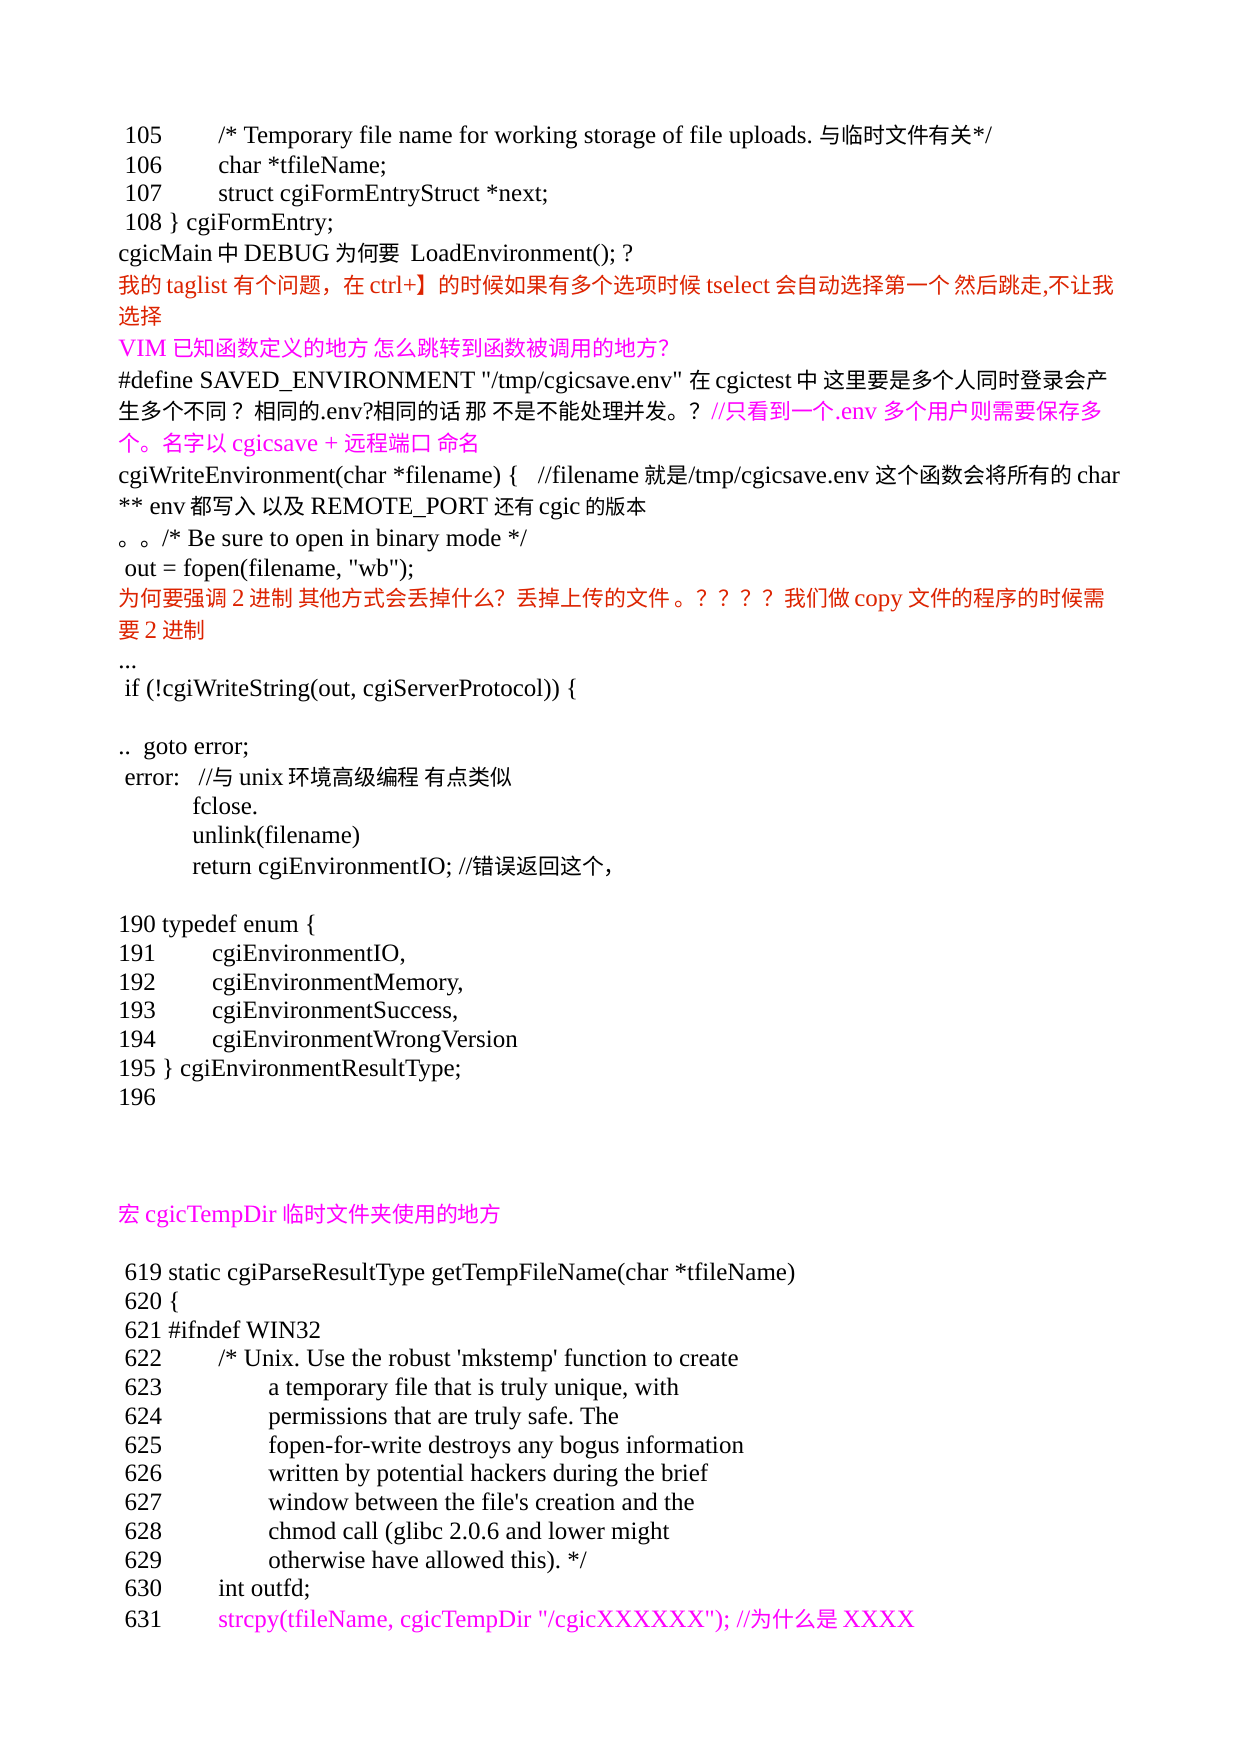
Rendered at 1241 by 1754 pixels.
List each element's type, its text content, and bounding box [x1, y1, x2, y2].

text 619 static cgiParseResultType getTempFileName(char *tfileName) [118, 1257, 1122, 1286]
text 628 chmod call (glibc 2.0.6 and lower might [118, 1516, 1122, 1545]
text 630 int outfd; [118, 1573, 1122, 1602]
text out = fopen(filename, "wb"); [118, 553, 1122, 581]
text error: //与unix环境高级编程 有点类似 [118, 760, 1122, 791]
text fclose. [118, 791, 1122, 820]
text 106 char *tfileName; [118, 150, 1122, 178]
text if (!cgiWriteString(out, cgiServerProtocol)) { [118, 673, 1122, 702]
text 我的taglist 有个问题，在ctrl+】的时候如果有多个选项时候 tselect会自动选择第一个 然后跳走,不让我选择 [118, 268, 1122, 331]
text VIM已知函数定义的地方 怎么跳转到函数被调用的地方？ [118, 331, 1122, 363]
text 621 #ifndef WIN32 [118, 1315, 1122, 1343]
text 625 fopen-for-write destroys any bogus information [118, 1430, 1122, 1458]
text 622 /* Unix. Use the robust 'mkstemp' function to create [118, 1343, 1122, 1372]
text cgiWriteEnvironment(char *filename) { //filename就是/tmp/cgicsave.env 这个函数会将所有的char ** env都写入 以及 REMOTE_PORT 还有cgic的版本 [118, 458, 1122, 521]
text 190 typedef enum { [118, 909, 1122, 938]
text 627 window between the file's creation and the [118, 1487, 1122, 1516]
text 为何要强调2进制 其他方式会丢掉什么？丢掉上传的文件 。？？？？我们做copy文件的程序的时候需要2进制 [118, 581, 1122, 645]
text 191 cgiEnvironmentIO, [118, 938, 1122, 967]
text 626 written by potential hackers during the brief [118, 1458, 1122, 1487]
text 629 otherwise have allowed this). */ [118, 1545, 1122, 1573]
text 196 [118, 1082, 1122, 1111]
text ... [118, 645, 1122, 673]
text 624 permissions that are truly safe. The [118, 1401, 1122, 1430]
text 631 strcpy(tfileName, cgicTempDir "/cgicXXXXXX"); //为什么是XXXX [118, 1602, 1122, 1634]
text unlink(filename) [118, 820, 1122, 849]
text 194 cgiEnvironmentWrongVersion [118, 1024, 1122, 1053]
text 。。/* Be sure to open in binary mode */ [118, 521, 1122, 553]
text .. goto error; [118, 731, 1122, 760]
text 宏 cgicTempDir 临时文件夹使用的地方 [118, 1197, 1122, 1228]
text 192 cgiEnvironmentMemory, [118, 967, 1122, 996]
text 108 } cgiFormEntry; [118, 207, 1122, 236]
text 620 { [118, 1286, 1122, 1315]
text 105 /* Temporary file name for working storage of file uploads. 与临时文件有关*/ [118, 118, 1122, 150]
text 623 a temporary file that is truly unique, with [118, 1372, 1122, 1401]
text 195 } cgiEnvironmentResultType; [118, 1053, 1122, 1082]
text return cgiEnvironmentIO; //错误返回这个， [118, 849, 1122, 881]
text 107 struct cgiFormEntryStruct *next; [118, 178, 1122, 207]
text 193 cgiEnvironmentSuccess, [118, 996, 1122, 1024]
text cgicMain中DEBUG为何要 LoadEnvironment(); ? [118, 236, 1122, 268]
text #define SAVED_ENVIRONMENT "/tmp/cgicsave.env" 在cgictest中 这里要是多个人同时登录会产生多个不同 ？相同的.env?相同的话 那 不是不能处理并发。？//只看到一个.env 多个用户则需要保存多个。名字以cgicsave + 远程端口 命名 [118, 363, 1122, 458]
